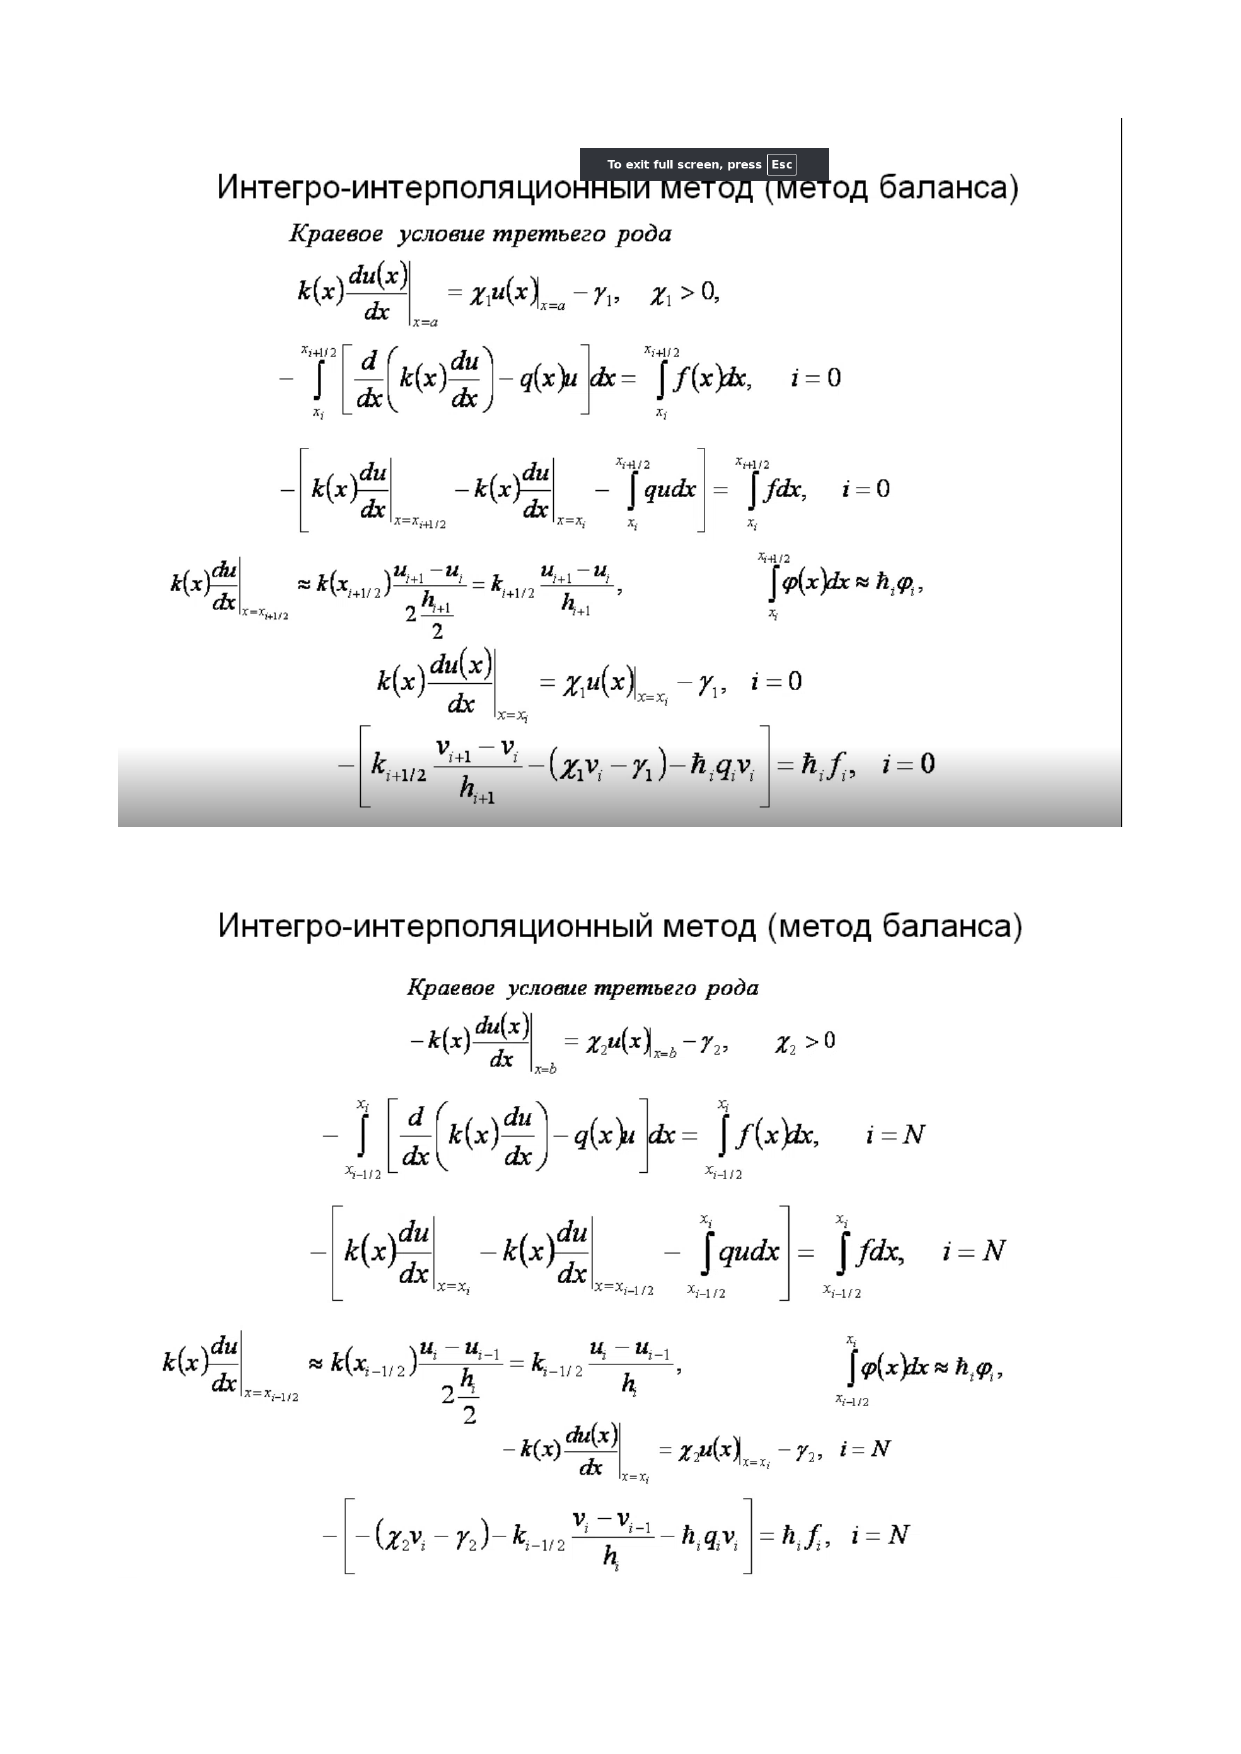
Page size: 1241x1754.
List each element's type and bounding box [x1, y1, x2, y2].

picture [118, 855, 1123, 1578]
picture [118, 118, 1123, 827]
